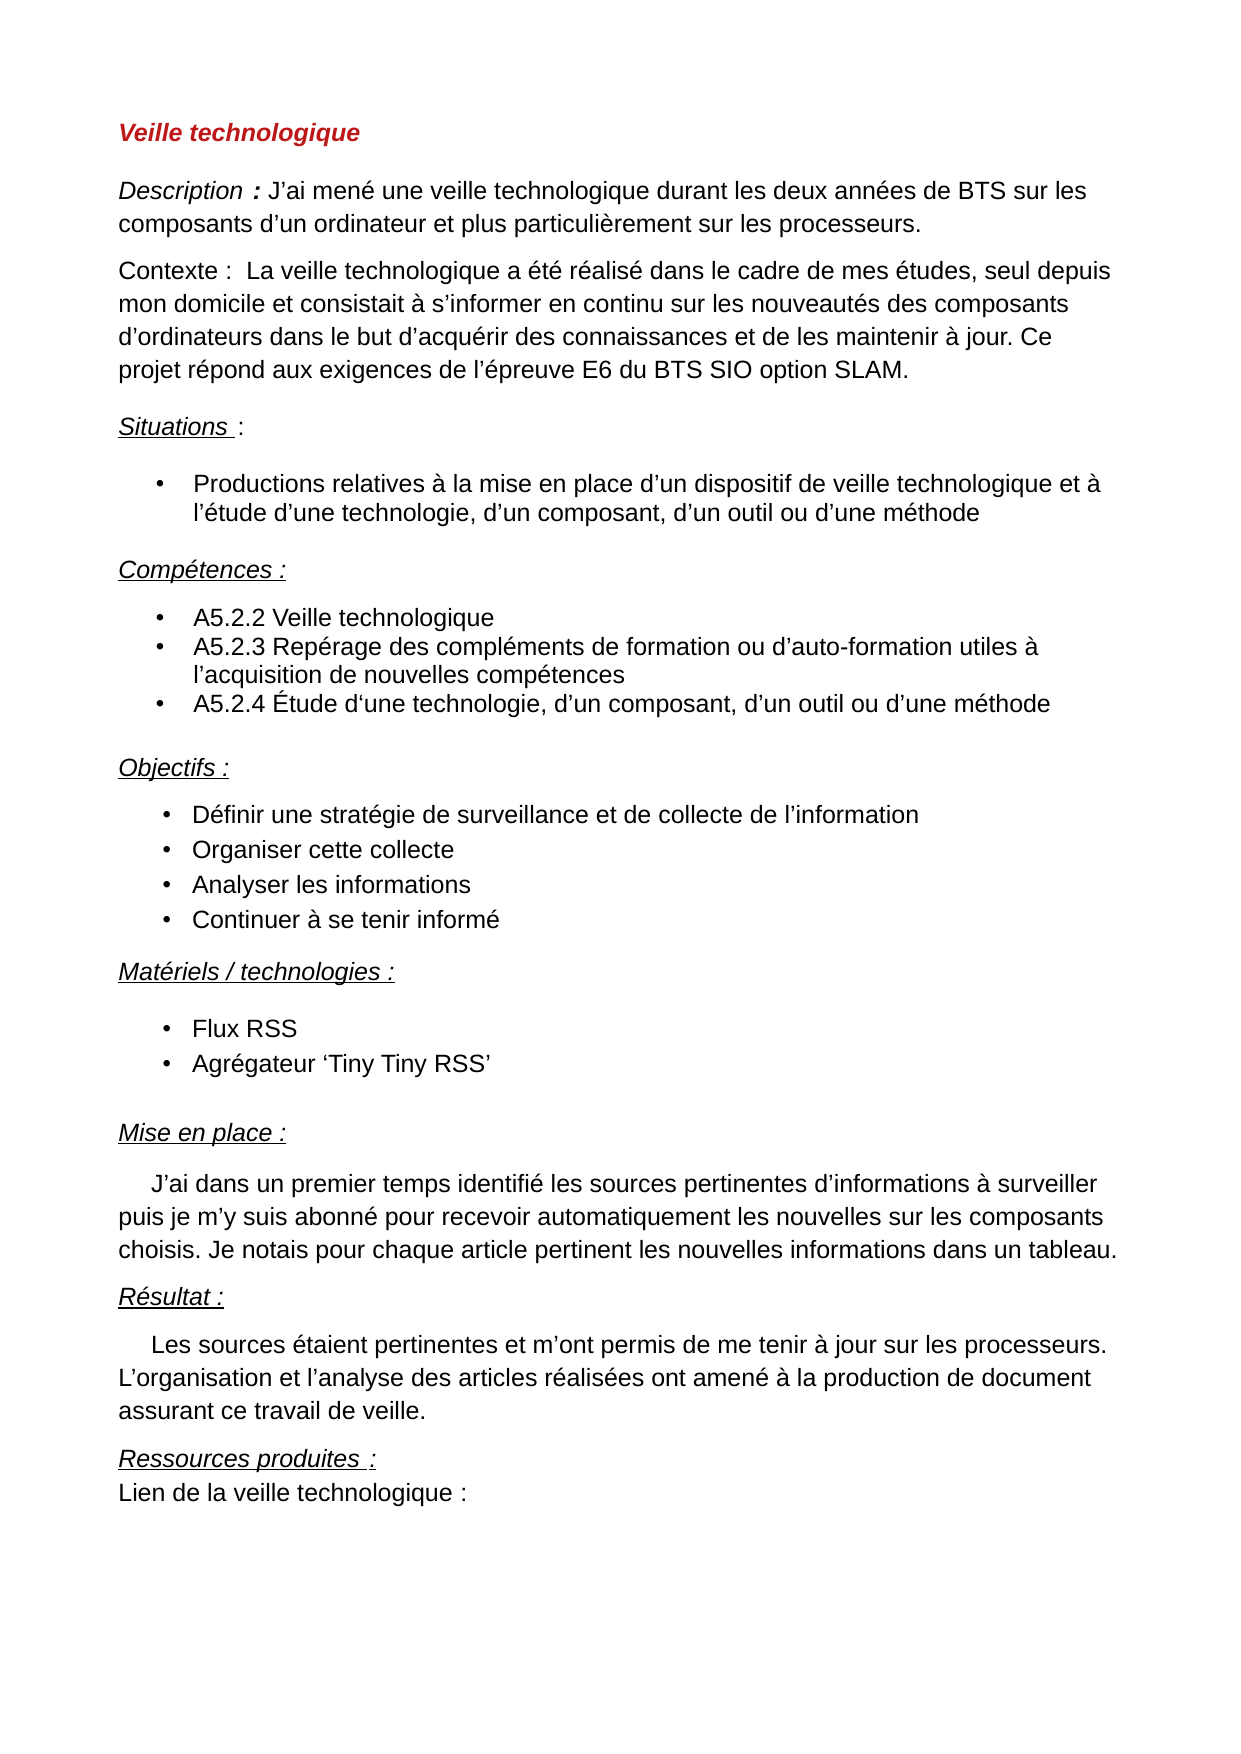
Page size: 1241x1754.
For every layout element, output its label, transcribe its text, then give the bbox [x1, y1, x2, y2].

list Continuer à se tenir informé [162, 904, 1122, 933]
text Résultat : [118, 1282, 1122, 1311]
list Organiser cette collecte [162, 835, 1122, 864]
list Analyser les informations [162, 870, 1122, 899]
text J’ai dans un premier temps identifié les sources pertinentes d’informations à surveiller puis je m’y suis abonné pour recevoir automatiquement les nouvelles sur les composants choisis. Je notais pour chaque article pertinent les nouvelles informations dans un tableau. [118, 1169, 1122, 1263]
text Ressources produites : [118, 1444, 1122, 1472]
text Objectifs : [118, 753, 1122, 781]
text Compétences : [118, 555, 1122, 584]
text Lien de la veille technologique : [118, 1478, 1122, 1507]
text Description : J’ai mené une veille technologique durant les deux années de BTS sur les composants d’un ordinateur et plus particulièrement sur les processeurs. [118, 176, 1122, 237]
text Situations : [118, 412, 1122, 441]
list A5.2.2 Veille technologique [156, 603, 1122, 631]
text Matériels / technologies : [118, 957, 1122, 986]
text Les sources étaient pertinentes et m’ont permis de me tenir à jour sur les processeurs. L’organisation et l’analyse des articles réalisées ont amené à la production de document assurant ce travail de veille. [118, 1330, 1122, 1425]
list Productions relatives à la mise en place d’un dispositif de veille technologique et à l’étude d’une technologie, d’un composant, d’un outil ou d’une méthode [156, 469, 1122, 526]
text Veille technologique [118, 118, 1122, 147]
list Définir une stratégie de surveillance et de collecte de l’information [162, 800, 1122, 829]
list Agrégateur ‘Tiny Tiny RSS’ [162, 1048, 1122, 1077]
list A5.2.4 Étude d‘une technologie, d’un composant, d’un outil ou d’une méthode [156, 689, 1122, 718]
list A5.2.3 Repérage des compléments de formation ou d’auto-formation utiles à l’acquisition de nouvelles compétences [156, 631, 1122, 689]
text Contexte : La veille technologique a été réalisé dans le cadre de mes études, seul depuis mon domicile et consistait à s’informer en continu sur les nouveautés des composants d’ordinateurs dans le but d’acquérir des connaissances et de les maintenir à jour. Ce projet répond aux exigences de l’épreuve E6 du BTS SIO option SLAM. [118, 256, 1122, 384]
text Mise en place : [118, 1118, 1122, 1147]
list Flux RSS [162, 1014, 1122, 1043]
